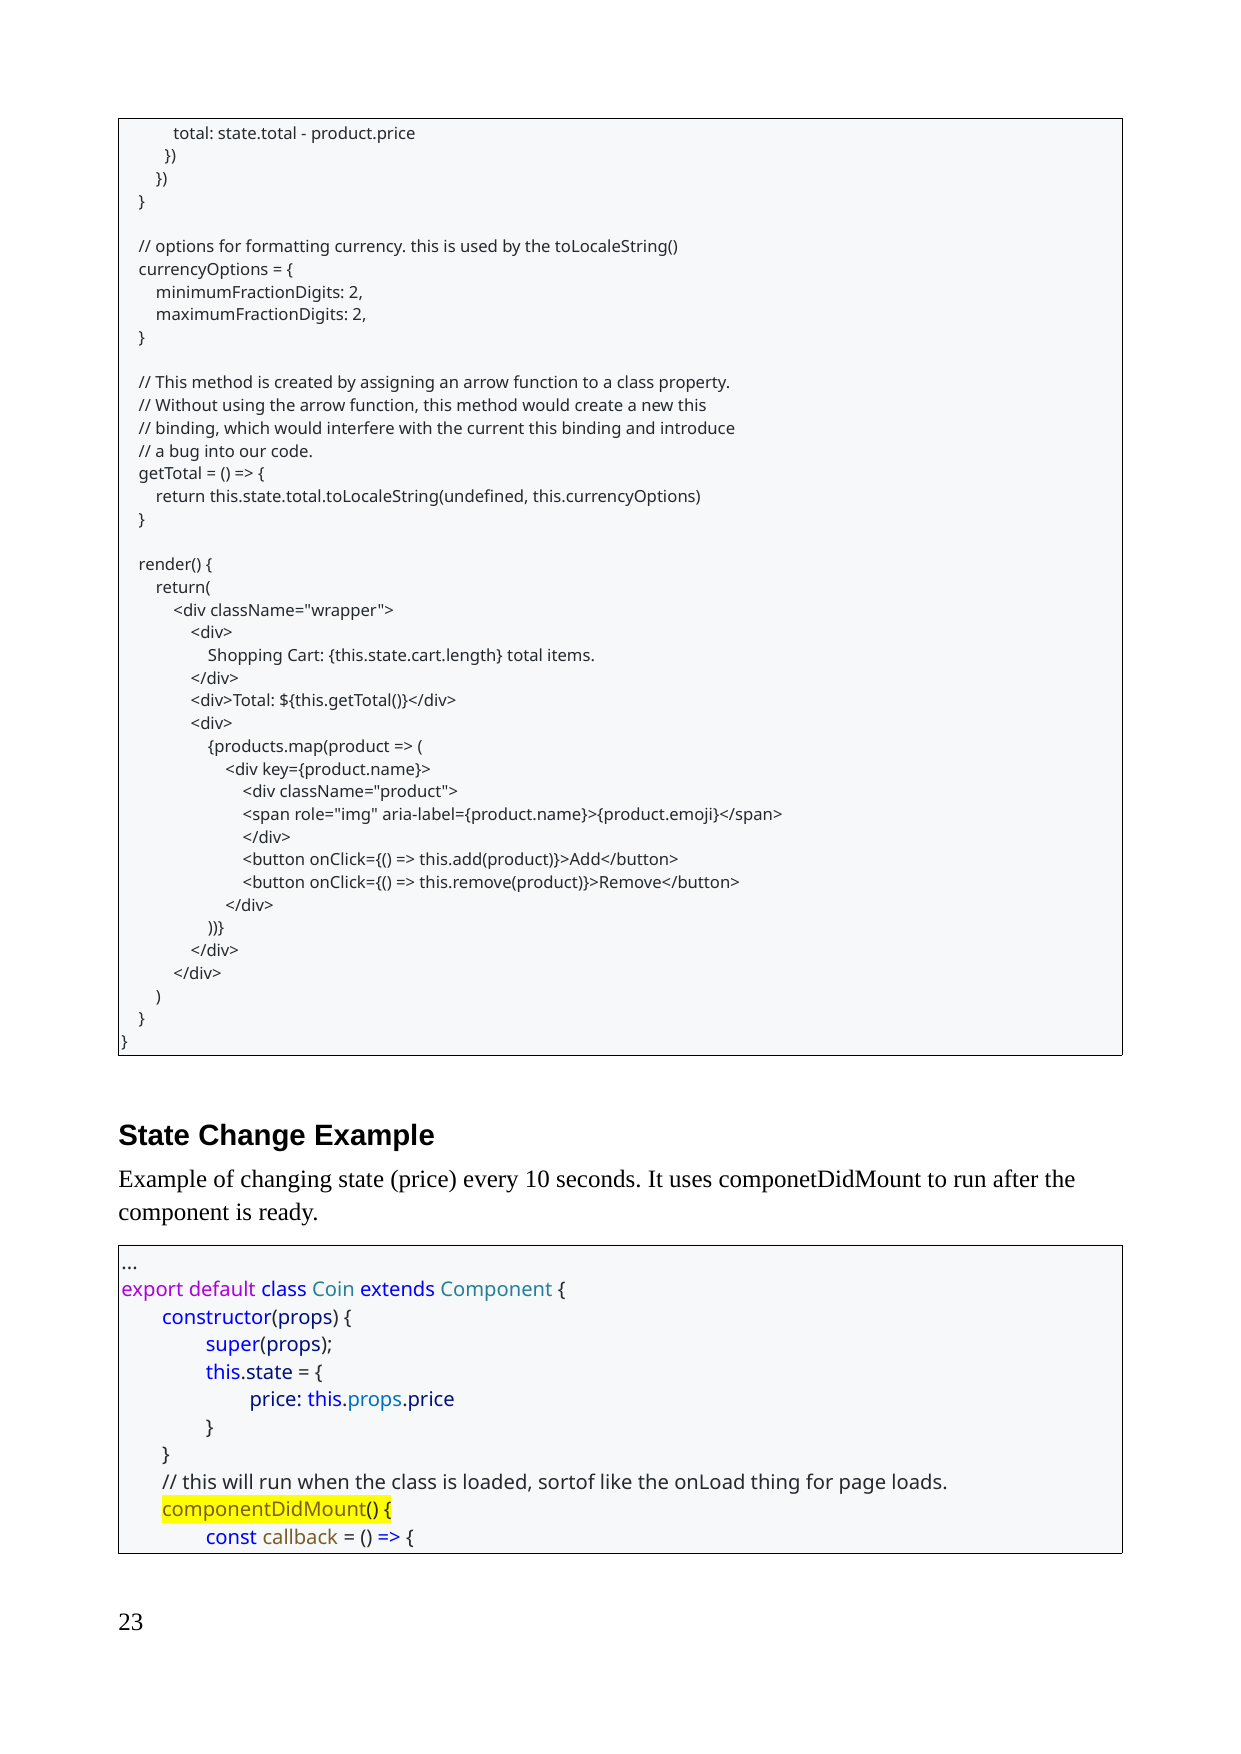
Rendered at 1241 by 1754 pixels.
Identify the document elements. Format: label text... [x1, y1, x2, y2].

text } [119, 322, 1122, 345]
text </div> [119, 822, 1122, 845]
text {products.map(product => ( [119, 731, 1122, 754]
text currencyOptions = { [119, 254, 1122, 277]
text </div> [119, 936, 1122, 958]
text } [119, 1026, 1122, 1055]
text // This method is created by assigning an arrow function to a class property. [119, 368, 1122, 391]
text getTotal = () => { [119, 459, 1122, 481]
text } [119, 1409, 1122, 1437]
text // binding, which would interfere with the current this binding and introduce [119, 413, 1122, 436]
text Shopping Cart: {this.state.cart.length} total items. [119, 640, 1122, 663]
text // a bug into our code. [119, 436, 1122, 459]
text ) [119, 981, 1122, 1004]
text <button onClick={() => this.add(product)}>Add</button> [119, 845, 1122, 867]
text minimumFractionDigits: 2, [119, 277, 1122, 300]
text // Without using the arrow function, this method would create a new this [119, 391, 1122, 413]
text const callback = () => { [119, 1519, 1122, 1553]
text <div> [119, 618, 1122, 640]
text <div> [119, 708, 1122, 731]
text }) [119, 141, 1122, 163]
text </div> [119, 958, 1122, 981]
text return( [119, 572, 1122, 595]
text <div key={product.name}> [119, 754, 1122, 777]
text maximumFractionDigits: 2, [119, 300, 1122, 322]
text }) [119, 163, 1122, 186]
text // this will run when the class is loaded, sortof like the onLoad thing for page loads. [119, 1464, 1122, 1492]
text price: this.props.price [119, 1382, 1122, 1409]
text render() { [119, 549, 1122, 572]
text export default class Coin extends Component { [119, 1272, 1122, 1299]
text constructor(props) { [119, 1299, 1122, 1327]
text ... [119, 1246, 1122, 1272]
text return this.state.total.toLocaleString(undefined, this.currencyOptions) [119, 481, 1122, 504]
text } [119, 1437, 1122, 1464]
text </div> [119, 663, 1122, 686]
text ))} [119, 913, 1122, 936]
text <span role="img" aria-label={product.name}>{product.emoji}</span> [119, 799, 1122, 822]
text <div>Total: ${this.getTotal()}</div> [119, 686, 1122, 708]
text total: state.total - product.price [119, 119, 1122, 141]
text } [119, 504, 1122, 527]
text // options for formatting currency. this is used by the toLocaleString() [119, 232, 1122, 254]
text this.state = { [119, 1354, 1122, 1382]
text </div> [119, 890, 1122, 913]
text super(props); [119, 1327, 1122, 1354]
text } [119, 186, 1122, 209]
text Example of changing state (price) every 10 seconds. It uses componetDidMount to run after the component is ready. [118, 1164, 1122, 1226]
text componentDidMount() { [119, 1492, 1122, 1519]
text } [119, 1004, 1122, 1026]
text <div className="product"> [119, 777, 1122, 799]
text <button onClick={() => this.remove(product)}>Remove</button> [119, 867, 1122, 890]
text <div className="wrapper"> [119, 595, 1122, 618]
subtitle State Change Example [118, 1118, 1122, 1151]
